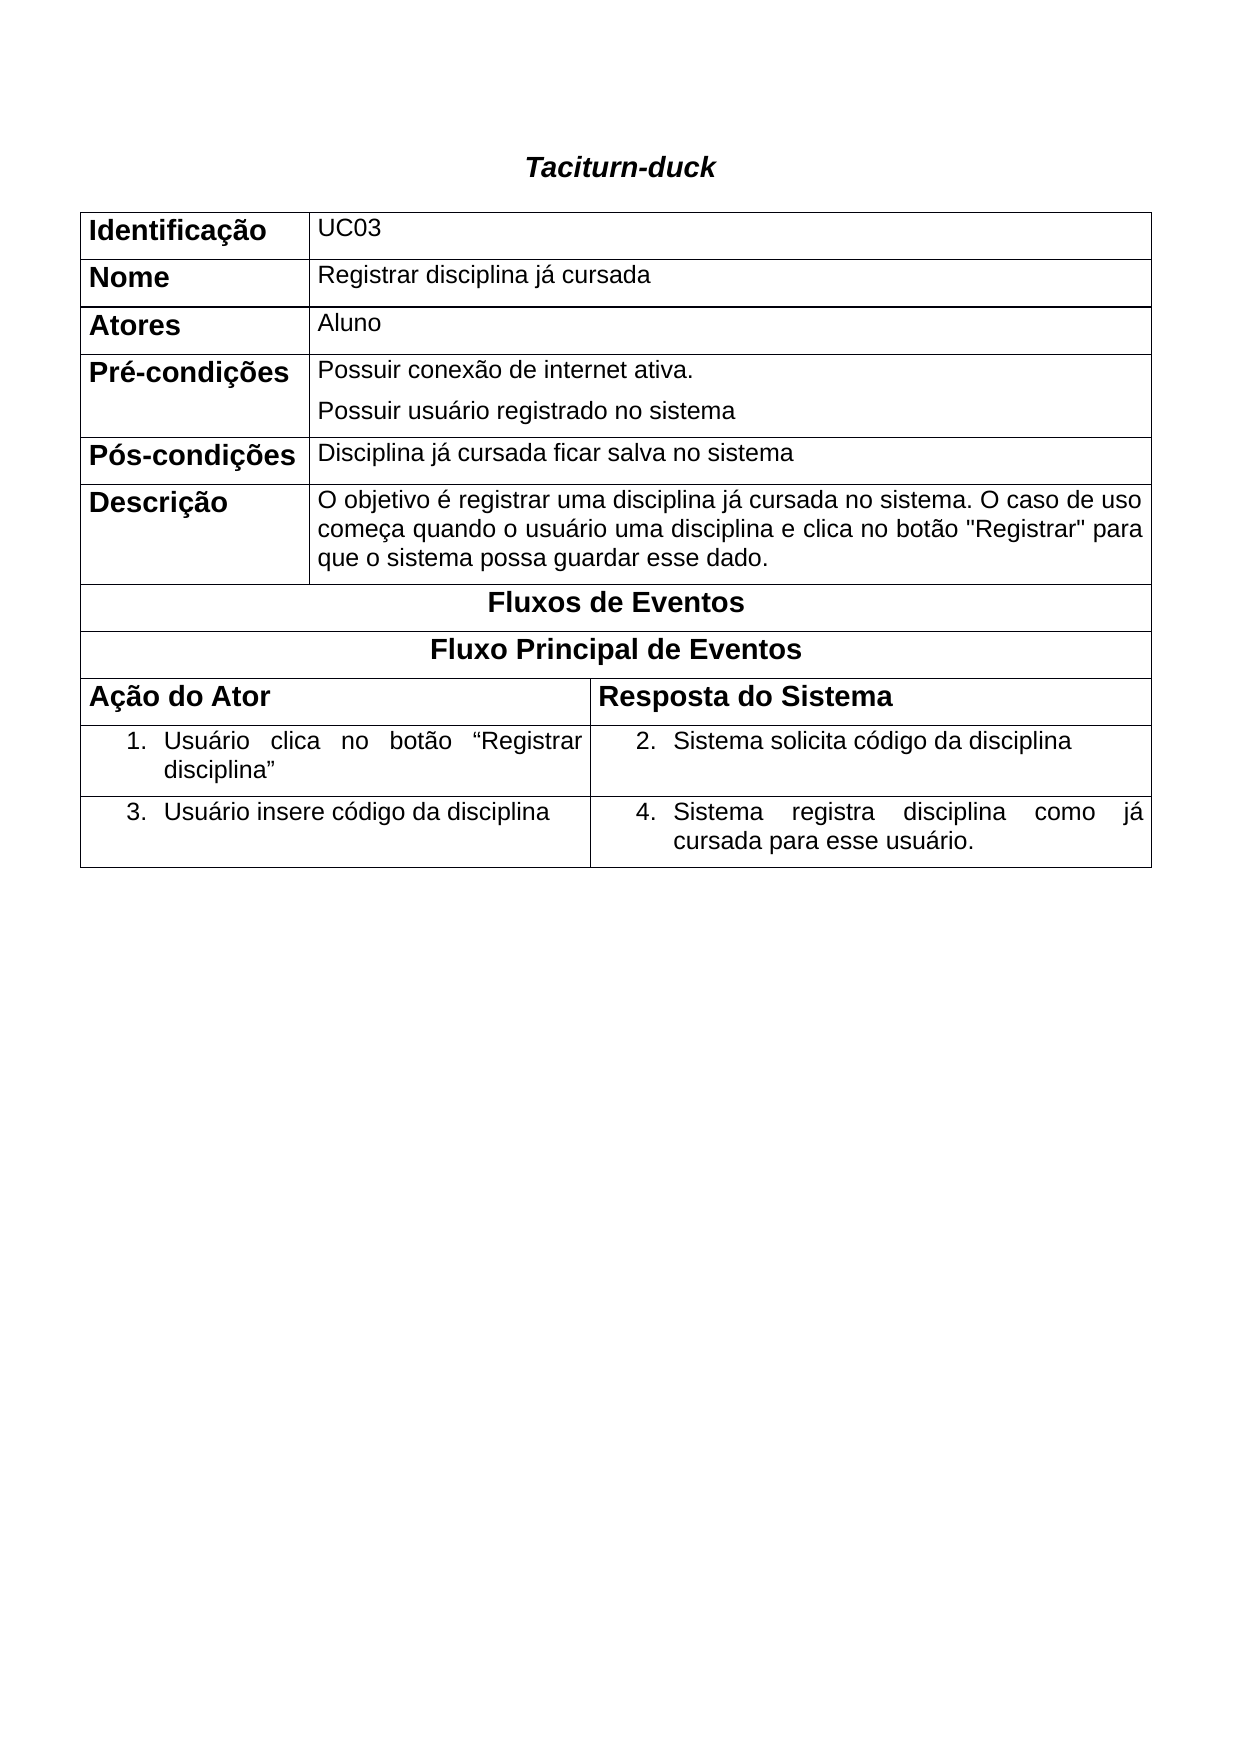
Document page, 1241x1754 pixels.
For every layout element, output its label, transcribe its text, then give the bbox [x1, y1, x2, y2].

table_cell Sistema registra disciplina como já cursada para esse usuário. [591, 797, 1151, 867]
table_cell Descrição [81, 485, 309, 584]
table_cell Disciplina já cursada ficar salva no sistema [310, 438, 1151, 484]
table_cell Usuário clica no botão “Registrar disciplina” [81, 726, 590, 796]
table_cell Sistema solicita código da disciplina [591, 726, 1151, 796]
table_cell Possuir conexão de internet ativa. Possuir usuário registrado no sistema [310, 355, 1151, 437]
table_cell Fluxo Principal de Eventos [81, 632, 1151, 678]
table_cell Atores [81, 308, 309, 353]
table_cell O objetivo é registrar uma disciplina já cursada no sistema. O caso de uso começa quando o usuário uma disciplina e clica no botão "Registrar" para que o sistema possa guardar esse dado. [310, 485, 1151, 584]
table_cell Nome [81, 260, 309, 306]
table_cell Pré-condições [81, 355, 309, 437]
table_cell Aluno [310, 308, 1151, 353]
table_cell Registrar disciplina já cursada [310, 260, 1151, 306]
table_cell Ação do Ator [81, 679, 590, 725]
table_header Identificação [81, 213, 309, 259]
table_cell Fluxos de Eventos [81, 585, 1151, 631]
table_cell Usuário insere código da disciplina [81, 797, 590, 867]
table_cell Pós-condições [81, 438, 309, 484]
table_header UC03 [310, 213, 1151, 259]
table_cell Resposta do Sistema [591, 679, 1151, 725]
